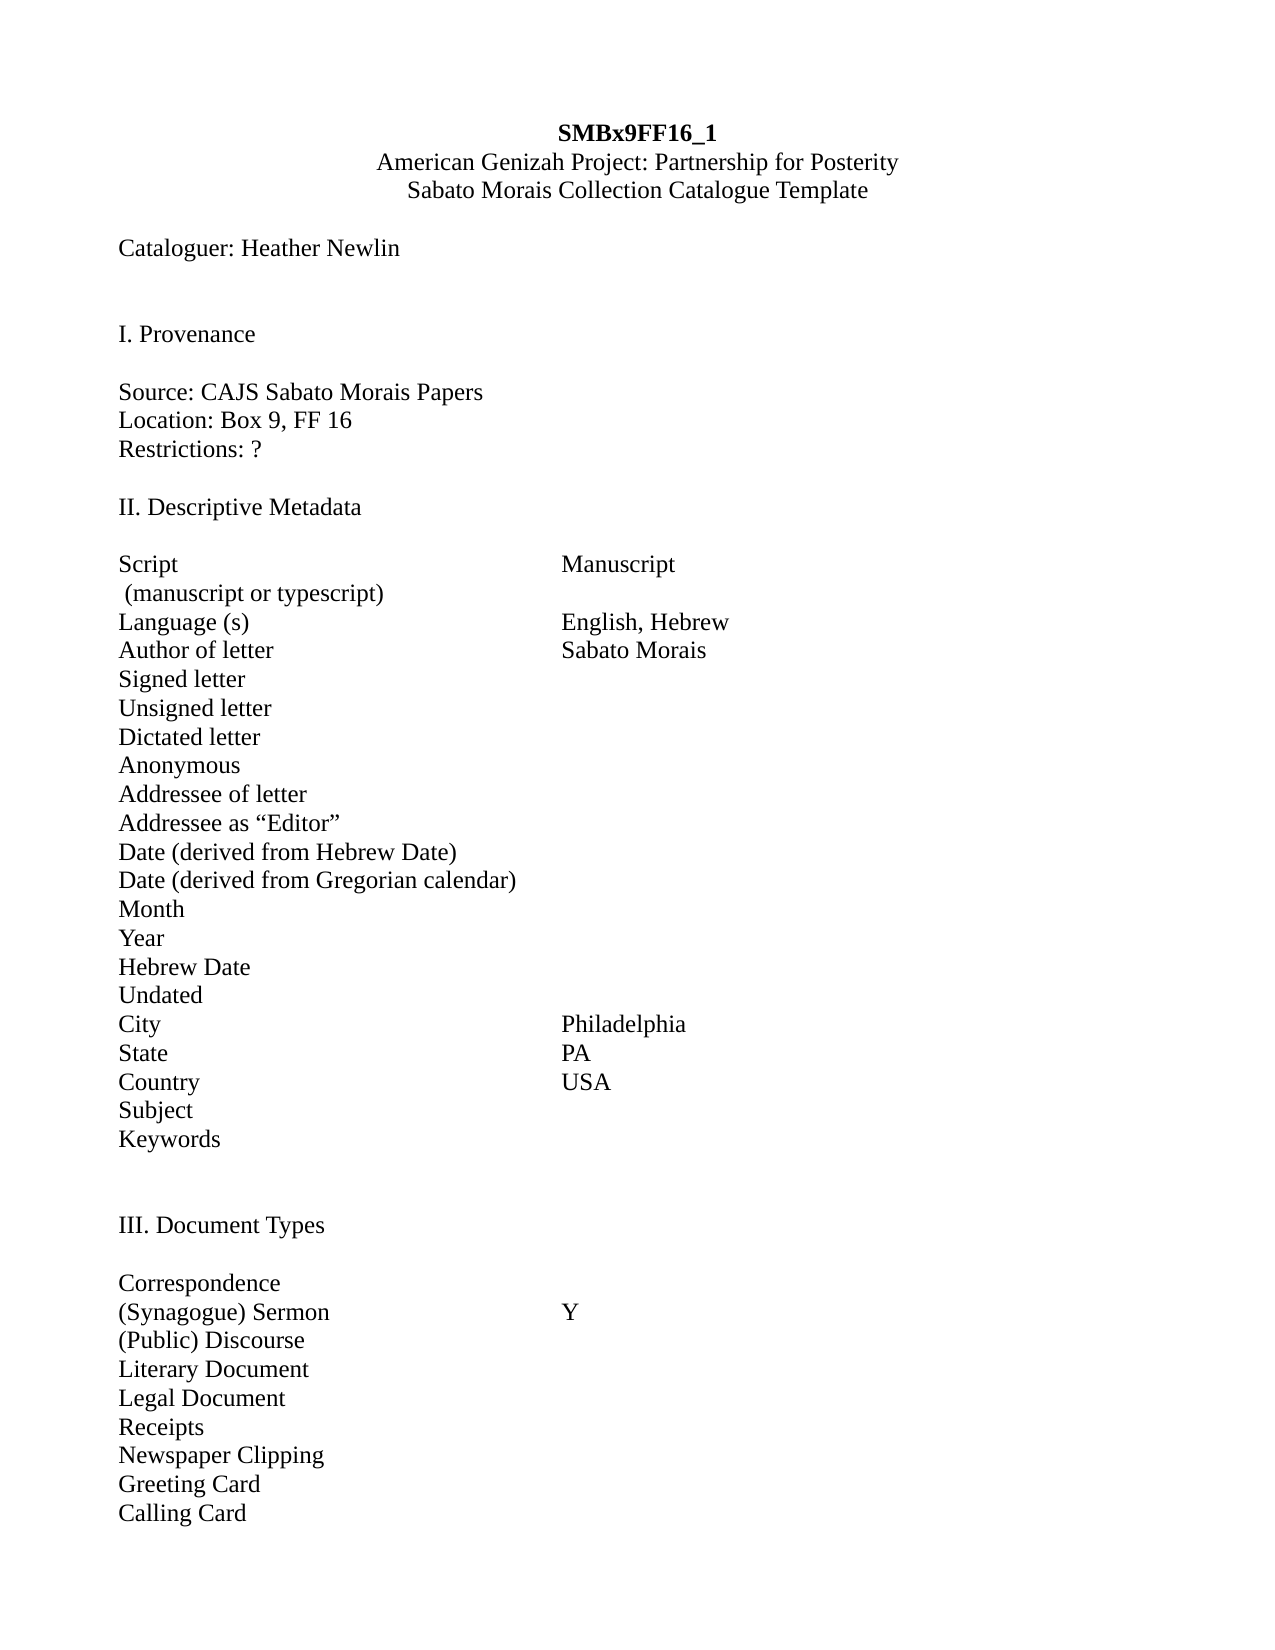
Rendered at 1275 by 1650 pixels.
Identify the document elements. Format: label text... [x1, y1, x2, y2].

text Unsigned letter [118, 693, 1157, 722]
text Restrictions: ? [118, 434, 1157, 463]
text Language (s) English, Hebrew [118, 607, 1157, 636]
text Date (derived from Gregorian calendar) [118, 866, 1157, 894]
text Addressee of letter [118, 779, 1157, 808]
text Subject [118, 1096, 1157, 1124]
text Literary Document [118, 1354, 1157, 1383]
text Year [118, 923, 1157, 952]
text Keywords [118, 1124, 1157, 1153]
text Sabato Morais Collection Catalogue Template [118, 176, 1157, 204]
text Calling Card [118, 1498, 1157, 1527]
text Undated [118, 981, 1157, 1009]
text Anonymous [118, 751, 1157, 779]
text II. Descriptive Metadata [118, 492, 1157, 521]
text Correspondence [118, 1268, 1157, 1297]
text (Synagogue) Sermon Y [118, 1297, 1157, 1326]
text Legal Document [118, 1383, 1157, 1412]
text III. Document Types [118, 1211, 1157, 1239]
text Greeting Card [118, 1469, 1157, 1498]
text City Philadelphia [118, 1009, 1157, 1038]
text Date (derived from Hebrew Date) [118, 837, 1157, 866]
text Receipts [118, 1412, 1157, 1441]
text (Public) Discourse [118, 1326, 1157, 1354]
text (manuscript or typescript) [118, 578, 1157, 607]
text Hebrew Date [118, 952, 1157, 981]
text Country USA [118, 1067, 1157, 1096]
text I. Provenance [118, 319, 1157, 348]
text Dictated letter [118, 722, 1157, 751]
text Signed letter [118, 664, 1157, 693]
text Addressee as “Editor” [118, 808, 1157, 837]
text Month [118, 894, 1157, 923]
text Cataloguer: Heather Newlin [118, 233, 1157, 262]
text Source: CAJS Sabato Morais Papers [118, 377, 1157, 406]
text Newspaper Clipping [118, 1441, 1157, 1469]
text American Genizah Project: Partnership for Posterity [118, 147, 1157, 176]
text State PA [118, 1038, 1157, 1067]
text SMBx9FF16_1 [118, 118, 1157, 147]
text Location: Box 9, FF 16 [118, 406, 1157, 434]
text Author of letter Sabato Morais [118, 636, 1157, 664]
text Script Manuscript [118, 549, 1157, 578]
